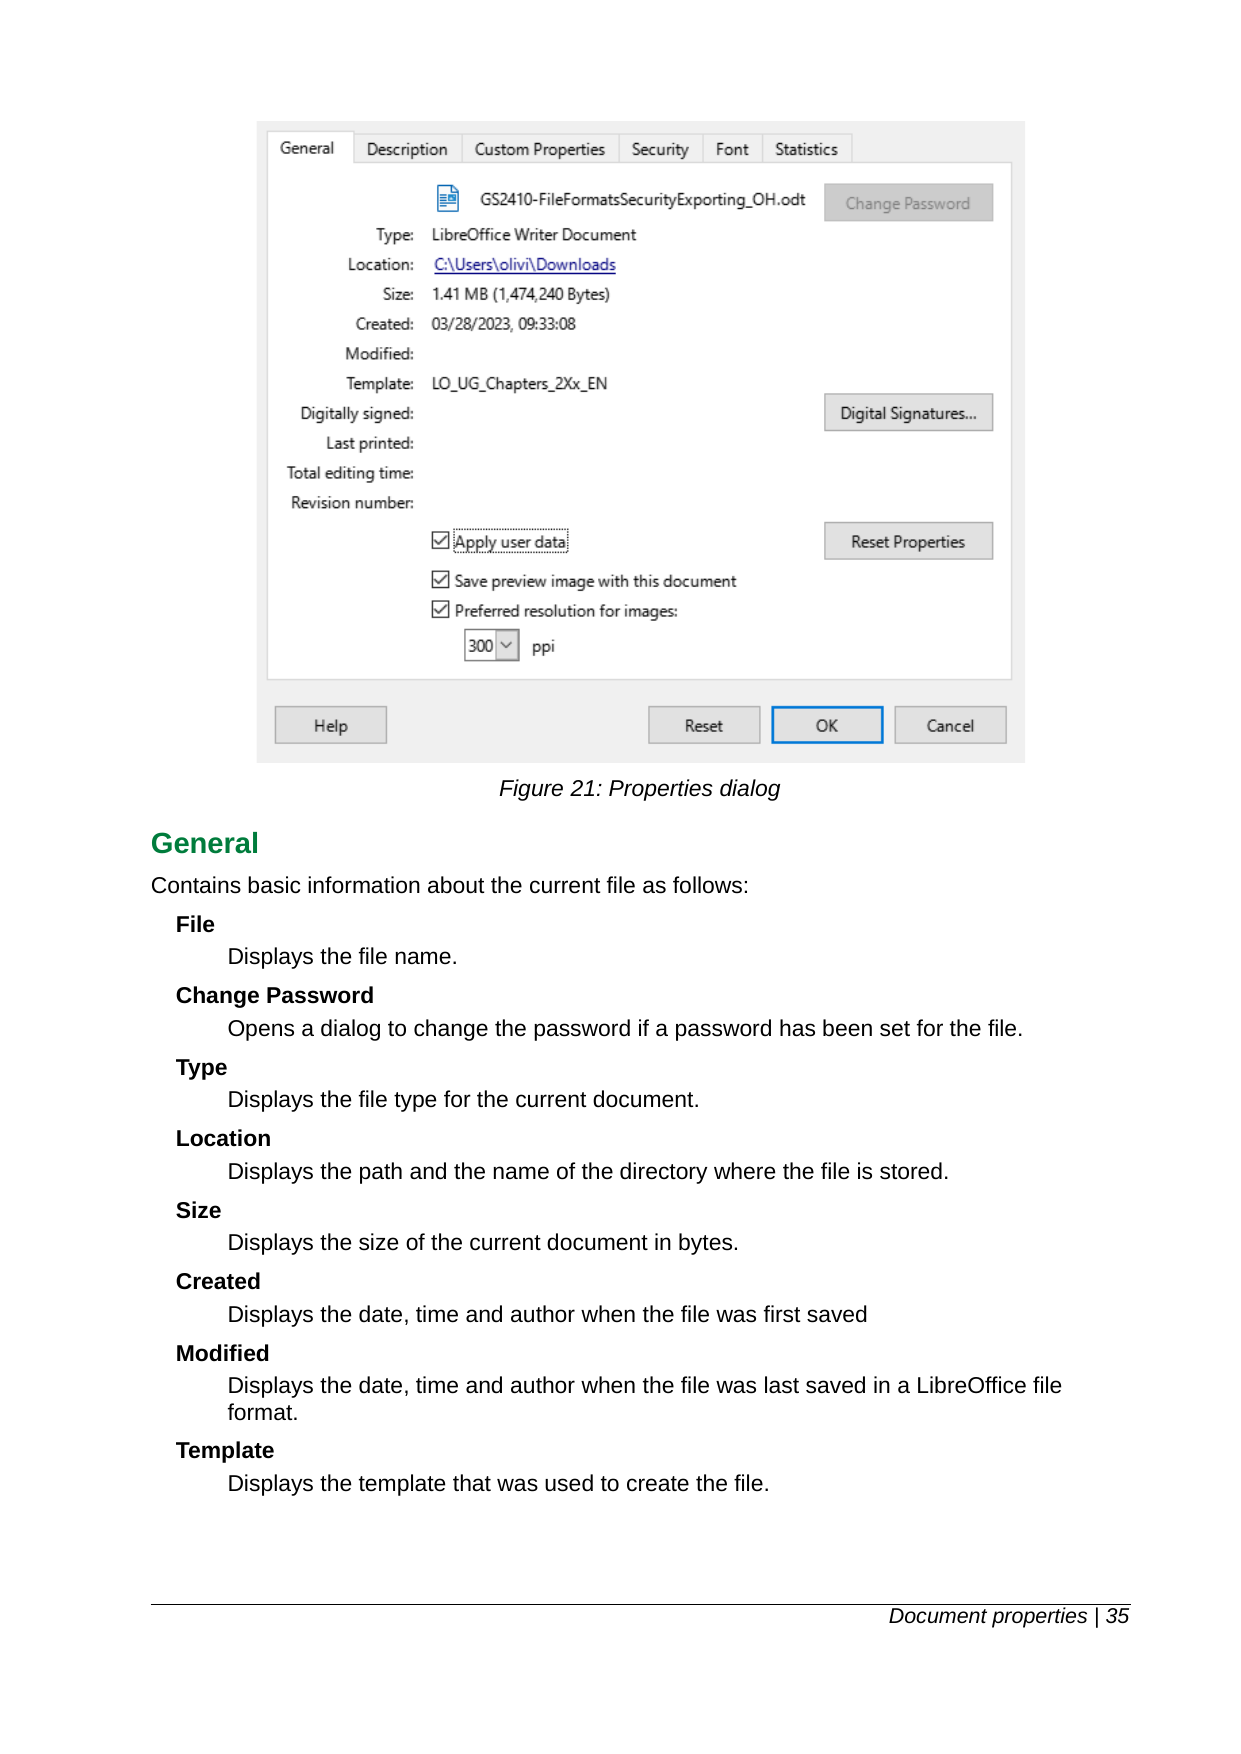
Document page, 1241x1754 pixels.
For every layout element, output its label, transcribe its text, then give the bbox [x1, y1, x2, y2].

text Size [176, 1197, 1131, 1223]
text Opens a dialog to change the password if a password has been set for the file. [227, 1015, 1131, 1041]
text Displays the file name. [227, 943, 1131, 970]
text Figure 21: Properties dialog [257, 775, 1025, 801]
text Modified [176, 1339, 1131, 1366]
picture [256, 121, 1025, 763]
subtitle General [151, 826, 1131, 859]
text Type [176, 1054, 1131, 1080]
text Displays the date, time and author when the file was first saved [227, 1301, 1131, 1327]
text Displays the template that was used to create the file. [227, 1470, 1131, 1496]
text File [176, 911, 1131, 937]
text Location [176, 1125, 1131, 1151]
text Template [176, 1437, 1131, 1464]
text Displays the path and the name of the directory where the file is stored. [227, 1158, 1131, 1184]
list Contains basic information about the current file as follows: [151, 872, 1131, 898]
text Displays the size of the current document in bytes. [227, 1229, 1131, 1256]
text Created [176, 1268, 1131, 1294]
text Displays the file type for the current document. [227, 1086, 1131, 1113]
text Change Password [176, 982, 1131, 1008]
text Displays the date, time and author when the file was last saved in a LibreOffice file format. [227, 1372, 1131, 1425]
